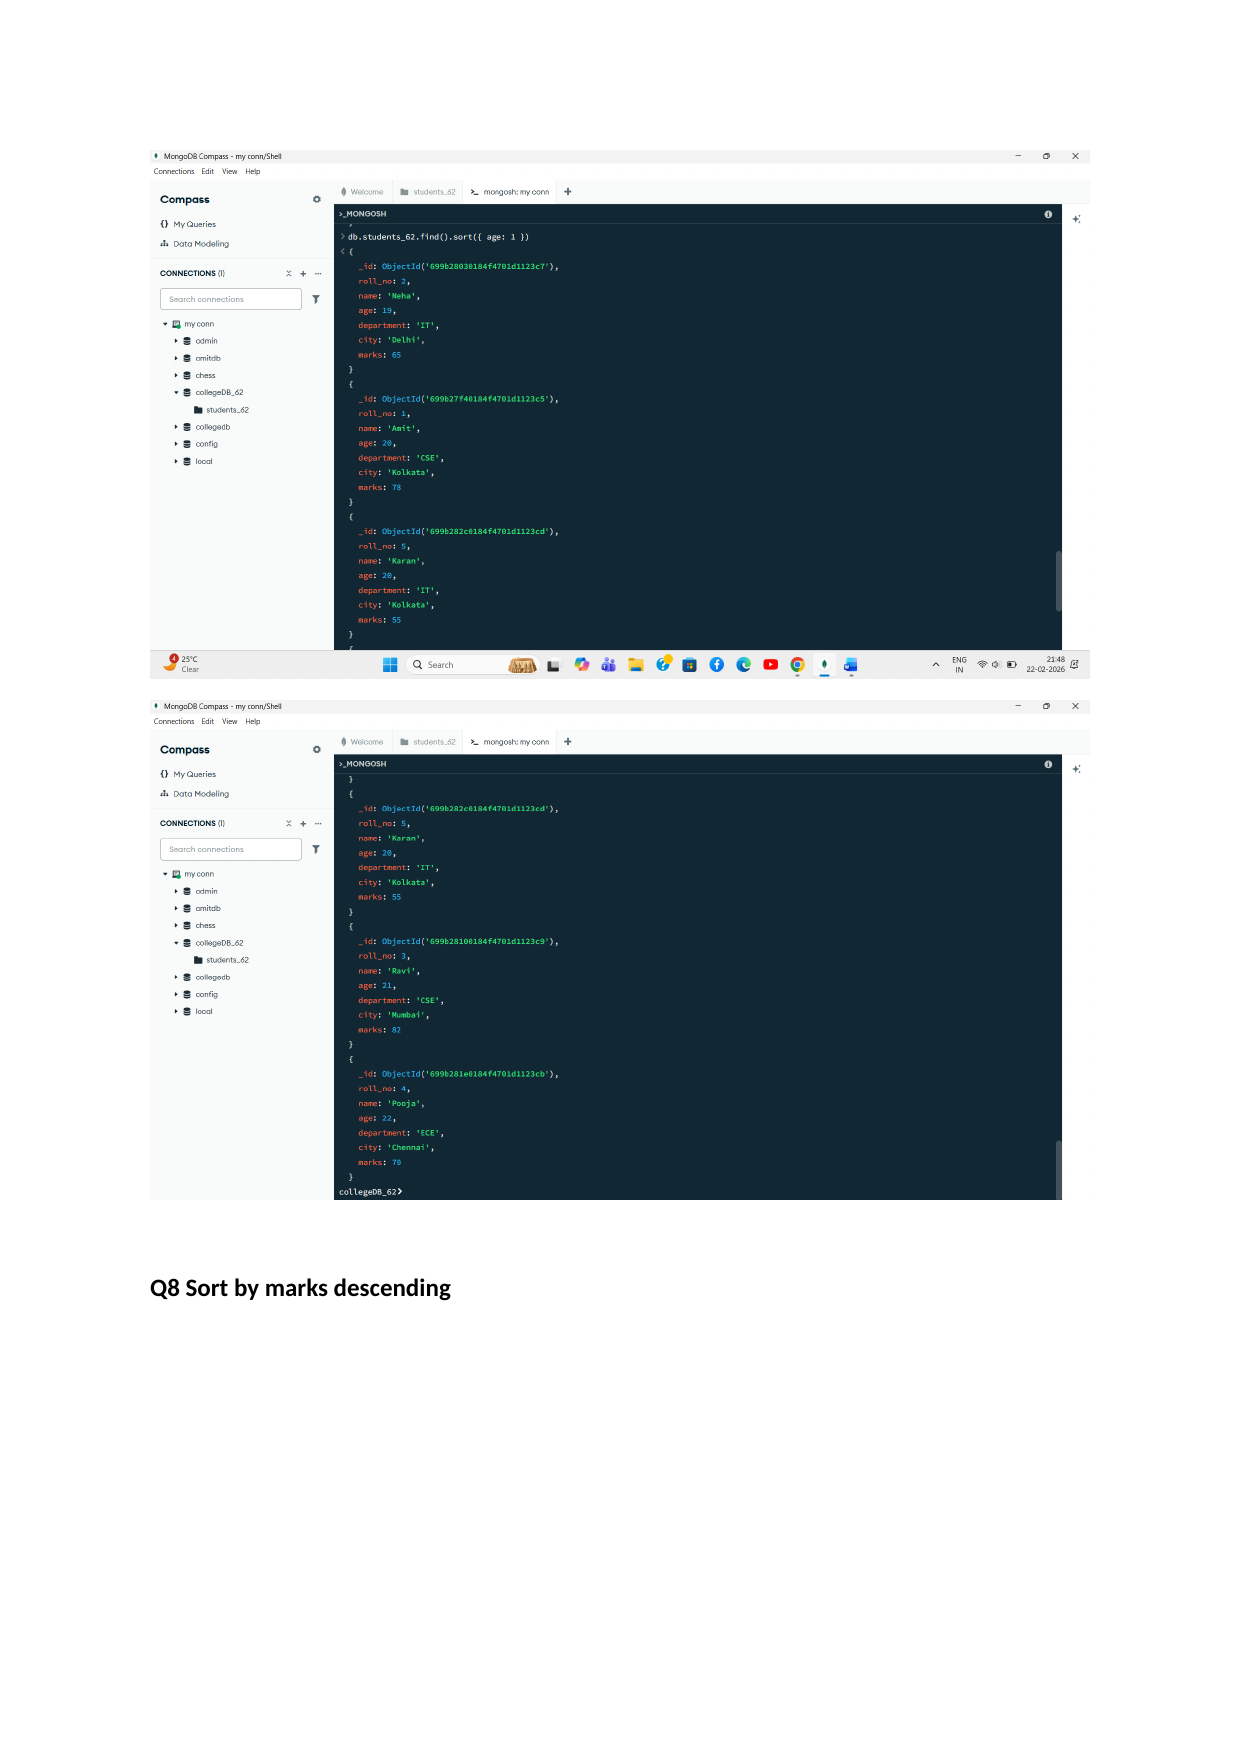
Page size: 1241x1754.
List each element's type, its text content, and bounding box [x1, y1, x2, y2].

text Q8 Sort by marks descending [150, 1272, 1090, 1303]
